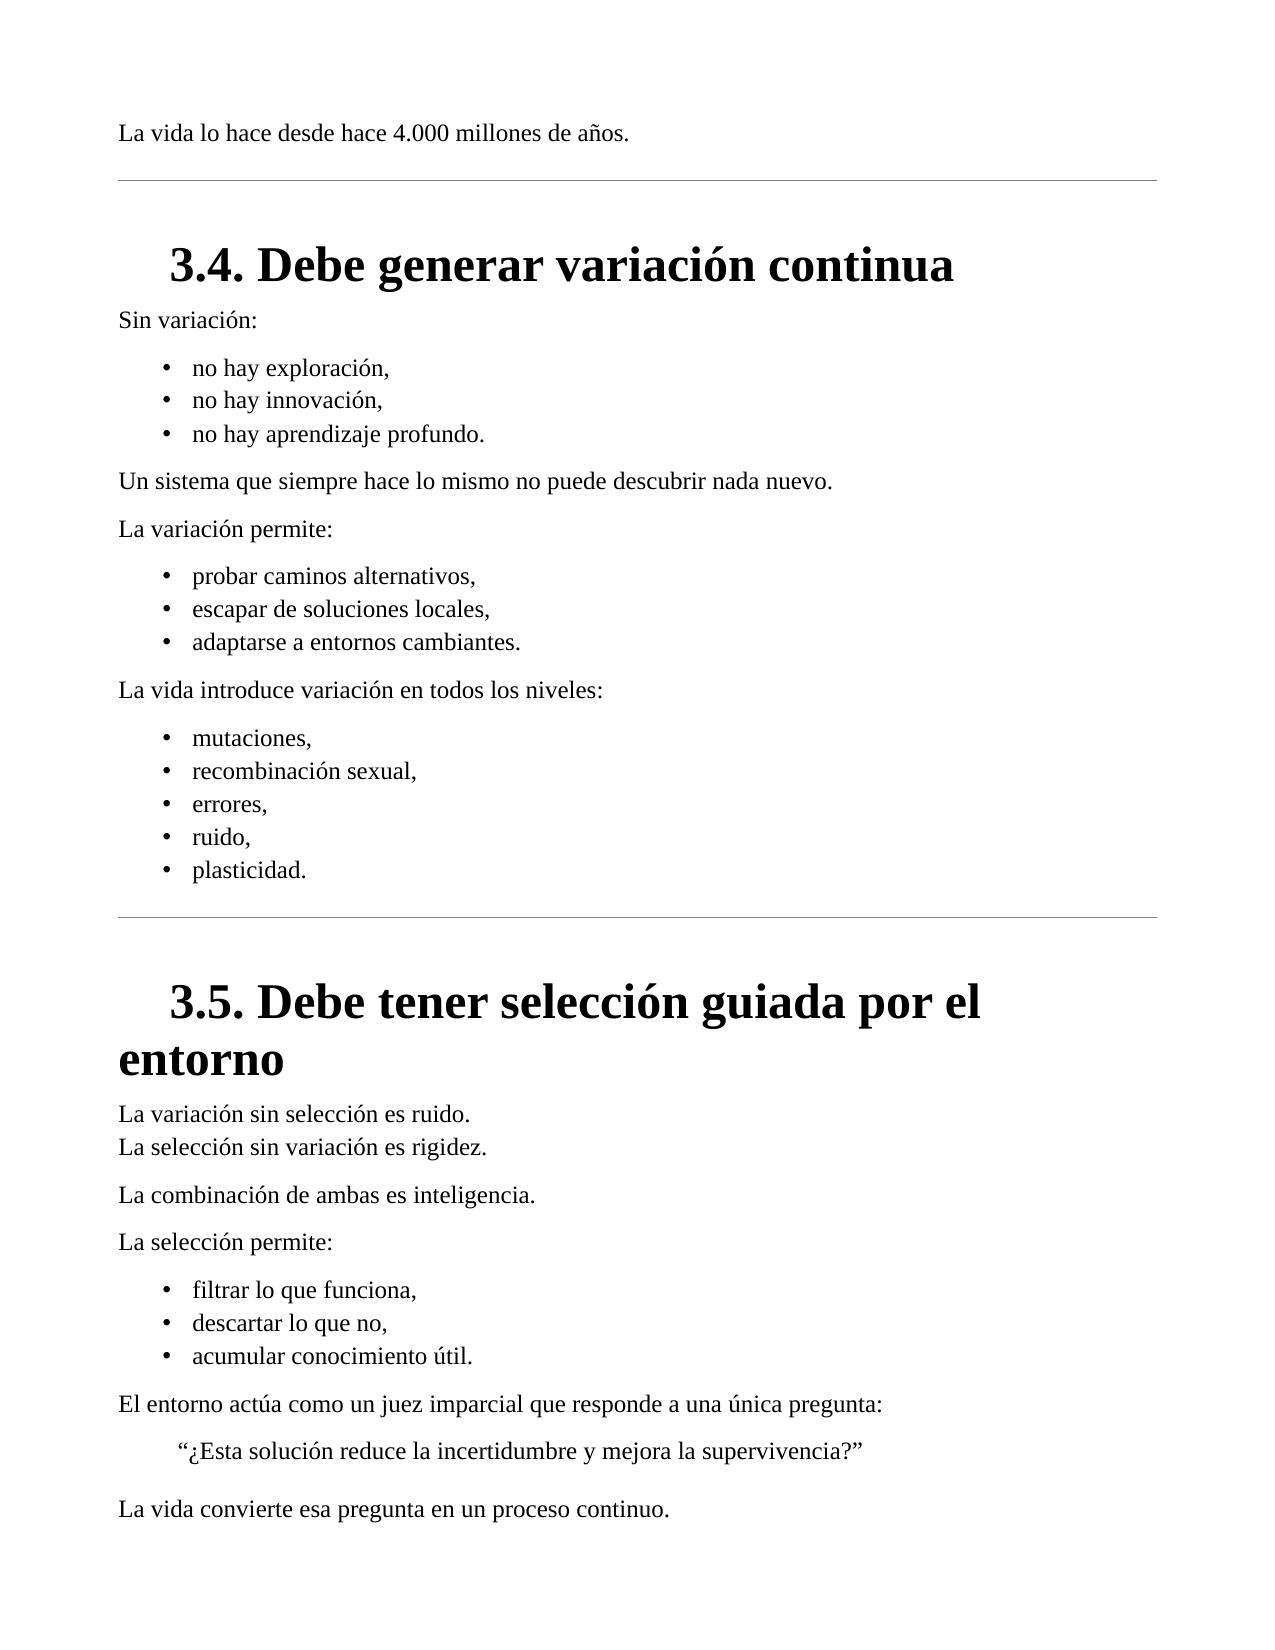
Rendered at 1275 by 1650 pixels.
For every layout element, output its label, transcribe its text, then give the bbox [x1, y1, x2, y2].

subtitle 🔷 3.4. Debe generar variación continua [118, 235, 1157, 292]
list recombinación sexual, [162, 756, 1157, 784]
list descartar lo que no, [162, 1308, 1157, 1337]
list errores, [162, 789, 1157, 817]
text Sin variación: [118, 305, 1157, 334]
subtitle 🔷 3.5. Debe tener selección guiada por el entorno [118, 972, 1157, 1087]
text “¿Esta solución reduce la incertidumbre y mejora la supervivencia?” [177, 1436, 1098, 1465]
list no hay aprendizaje profundo. [162, 419, 1157, 447]
text La combinación de ambas es inteligencia. [118, 1180, 1157, 1208]
text La variación sin selección es ruido. La selección sin variación es rigidez. [118, 1099, 1157, 1161]
text El entorno actúa como un juez imparcial que responde a una única pregunta: [118, 1389, 1157, 1417]
list acumular conocimiento útil. [162, 1341, 1157, 1370]
list probar caminos alternativos, [162, 561, 1157, 590]
text La selección permite: [118, 1227, 1157, 1256]
list escapar de soluciones locales, [162, 594, 1157, 623]
list mutaciones, [162, 723, 1157, 751]
text La vida lo hace desde hace 4.000 millones de años. [118, 118, 1157, 147]
list adaptarse a entornos cambiantes. [162, 627, 1157, 656]
text La vida convierte esa pregunta en un proceso continuo. [118, 1494, 1157, 1523]
text La vida introduce variación en todos los niveles: [118, 675, 1157, 704]
list no hay exploración, [162, 353, 1157, 381]
list filtrar lo que funciona, [162, 1275, 1157, 1304]
list no hay innovación, [162, 386, 1157, 414]
text Un sistema que siempre hace lo mismo no puede descubrir nada nuevo. [118, 466, 1157, 495]
list plasticidad. [162, 855, 1157, 883]
text La variación permite: [118, 514, 1157, 543]
list ruido, [162, 822, 1157, 851]
